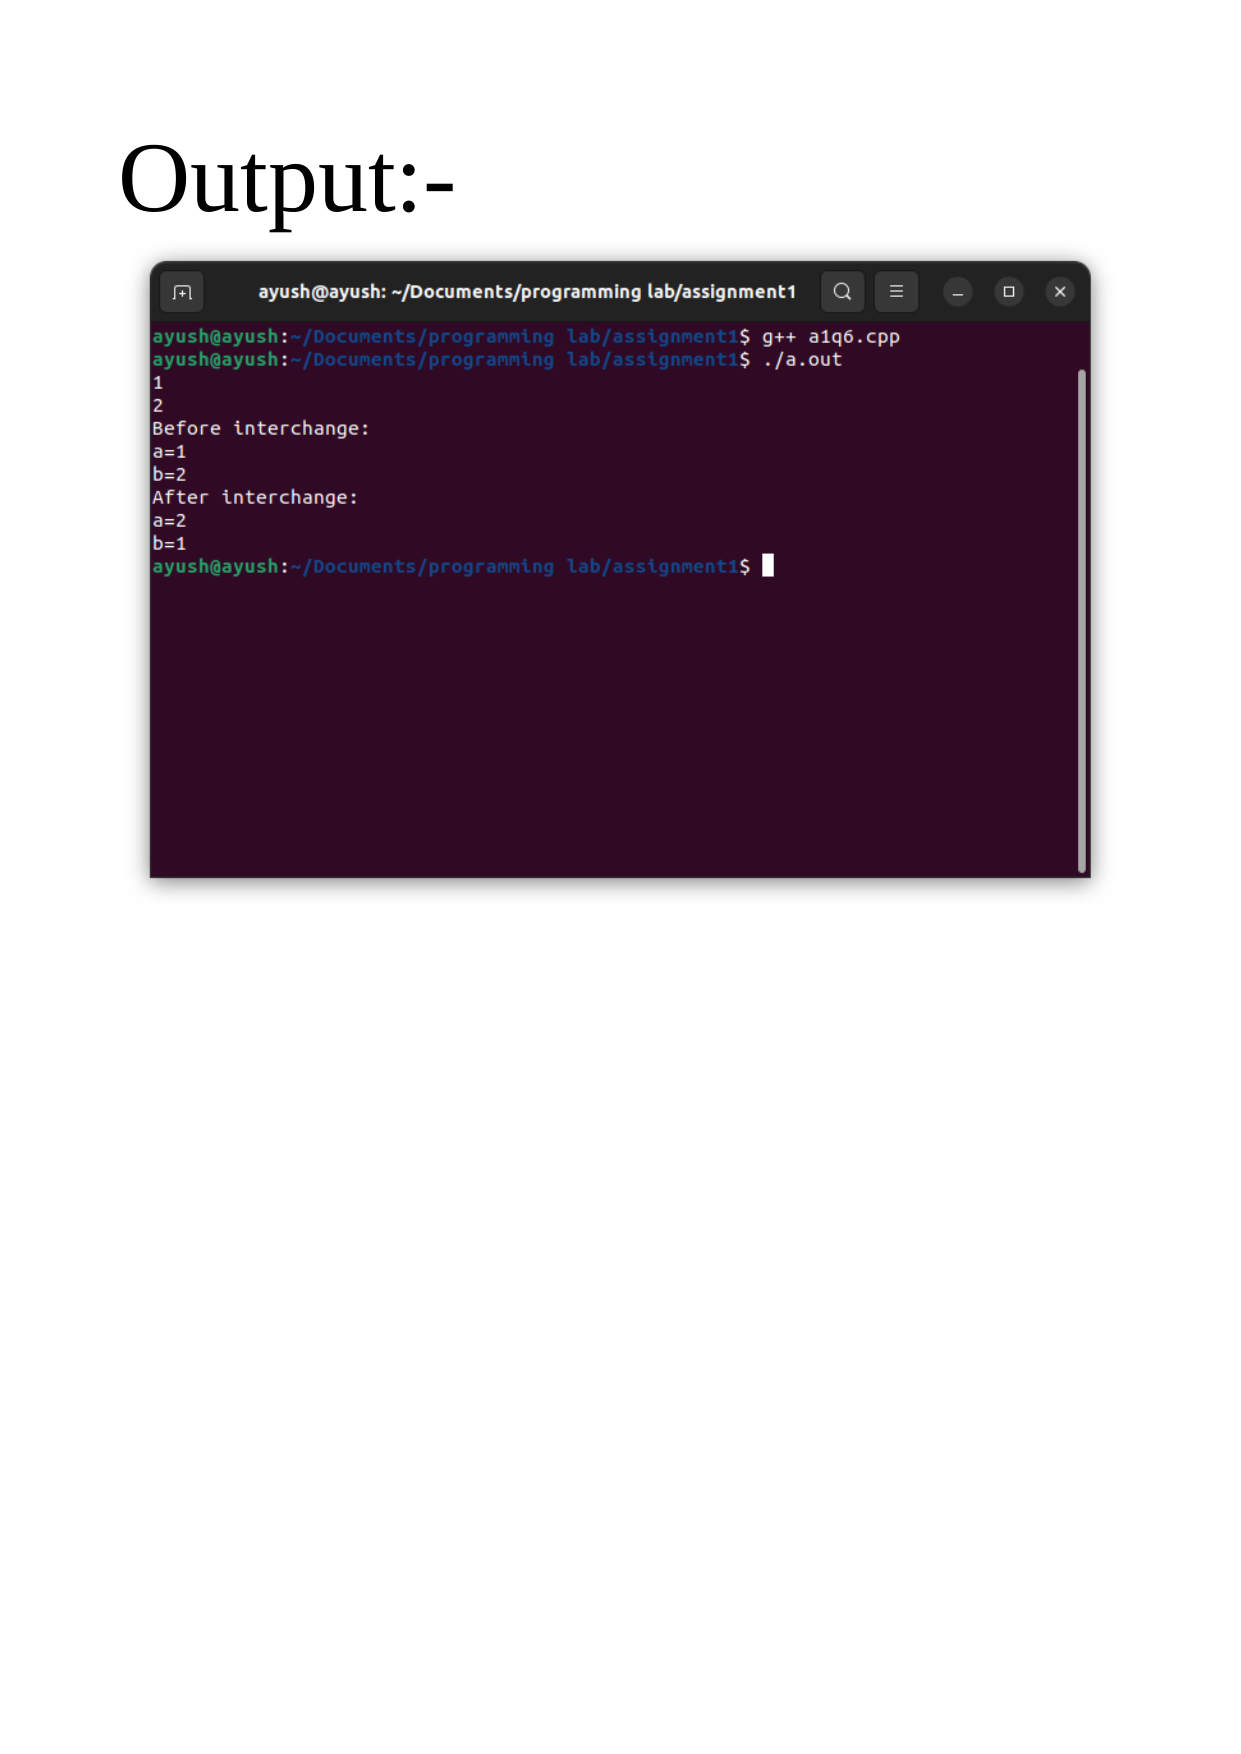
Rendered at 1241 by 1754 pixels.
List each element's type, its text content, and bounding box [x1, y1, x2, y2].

text Output:- [118, 118, 1122, 233]
picture [118, 233, 1123, 914]
